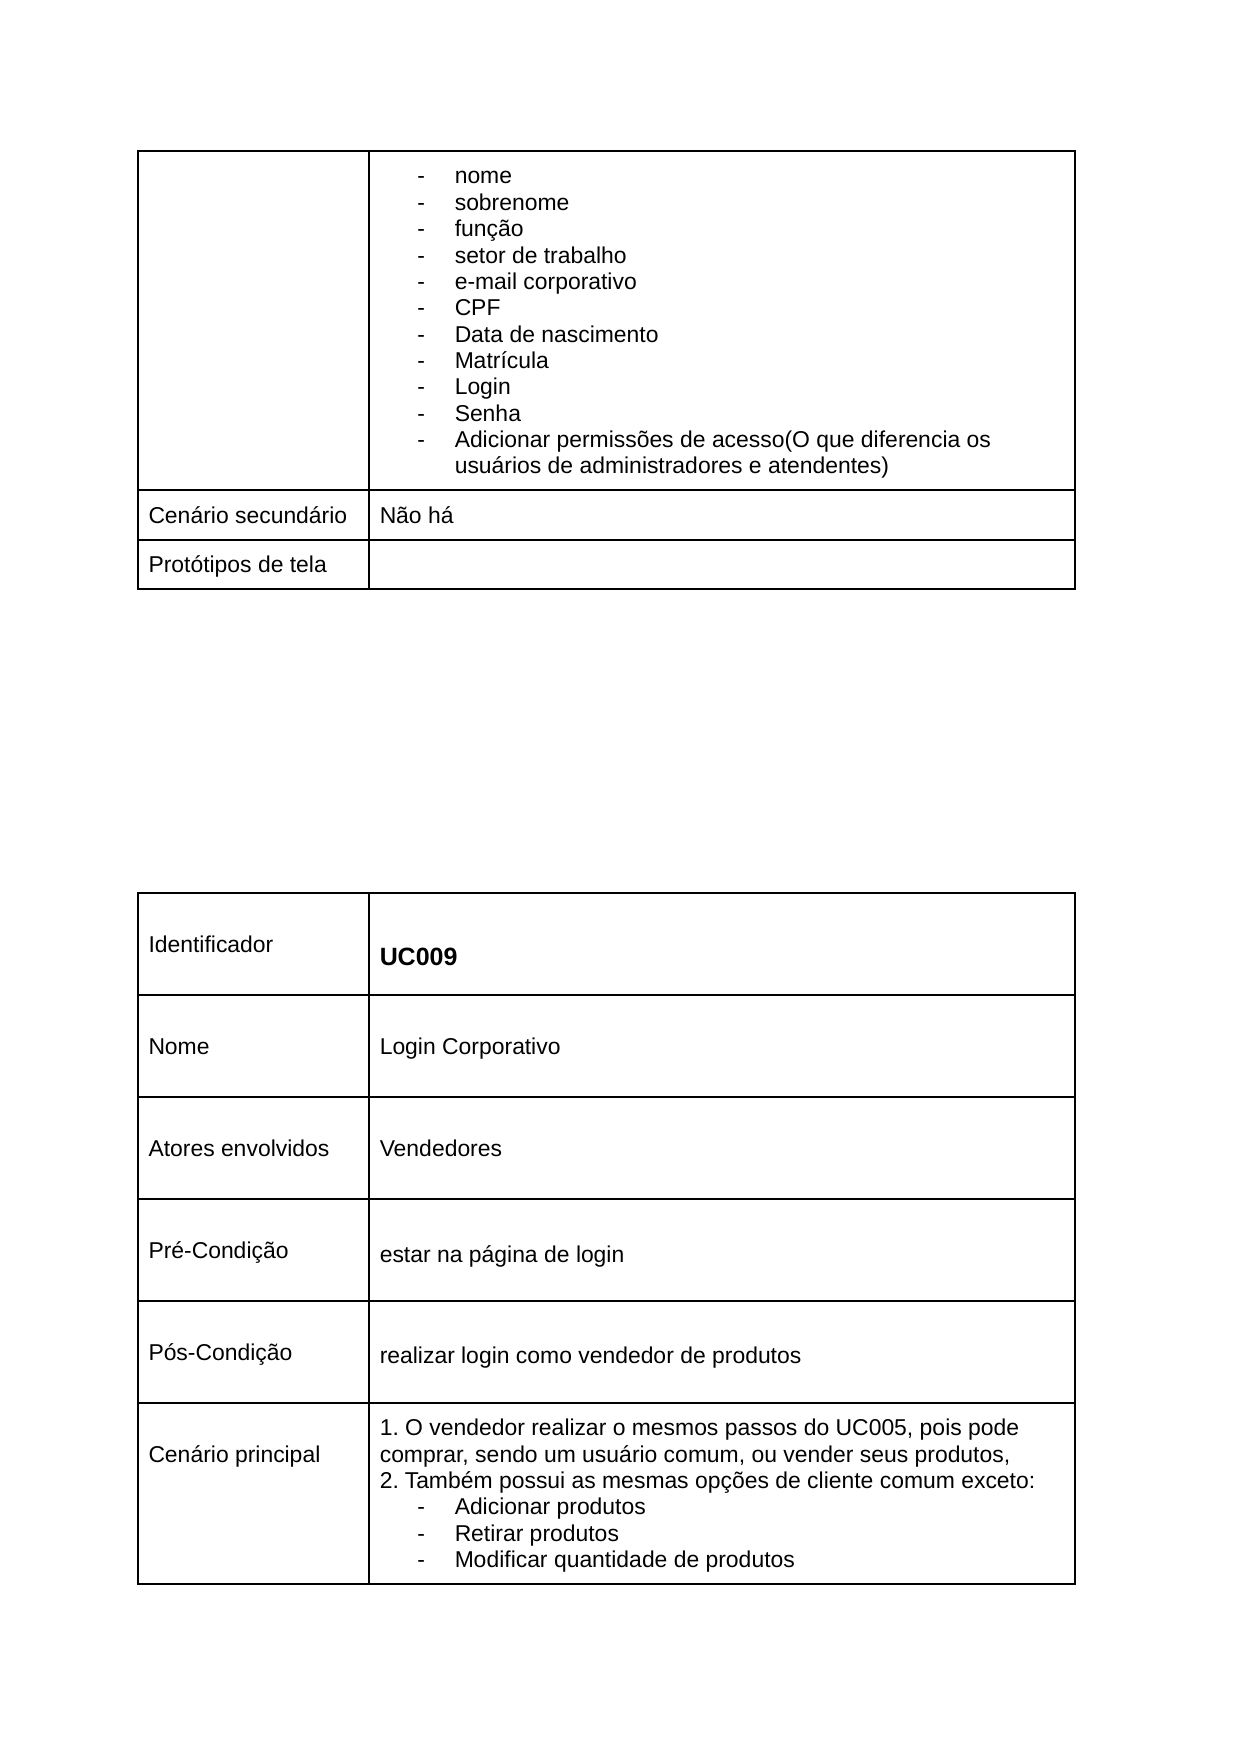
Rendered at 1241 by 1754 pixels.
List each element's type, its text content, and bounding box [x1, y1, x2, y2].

table_cell Pós-Condição [139, 1302, 368, 1402]
table_cell 1. O vendedor realizar o mesmos passos do UC005, pois pode comprar, sendo um usuário comum, ou vender seus produtos, 2. Também possui as mesmas opções de cliente comum exceto: Adicionar produtos Retirar produtos Modificar quantidade de produtos [370, 1404, 1074, 1583]
table_cell Atores envolvidos [139, 1098, 368, 1198]
table_cell Nome [139, 996, 368, 1096]
table_cell Cenário principal [139, 1404, 368, 1583]
table_cell nome sobrenome função setor de trabalho e-mail corporativo CPF Data de nascimento Matrícula Login Senha Adicionar permissões de acesso(O que diferencia os usuários de administradores e atendentes) [370, 152, 1074, 489]
table_cell Protótipos de tela [139, 541, 368, 588]
table_cell Não há [370, 491, 1074, 538]
table_cell realizar login como vendedor de produtos [370, 1302, 1074, 1402]
table_cell Vendedores [370, 1098, 1074, 1198]
table_cell estar na página de login [370, 1200, 1074, 1300]
table_cell Pré-Condição [139, 1200, 368, 1300]
table_header UC009 [370, 894, 1074, 994]
table_cell [370, 541, 1074, 588]
table_cell [139, 152, 368, 489]
table_cell Login Corporativo [370, 996, 1074, 1096]
table_header Identificador [139, 894, 368, 994]
table_cell Cenário secundário [139, 491, 368, 538]
